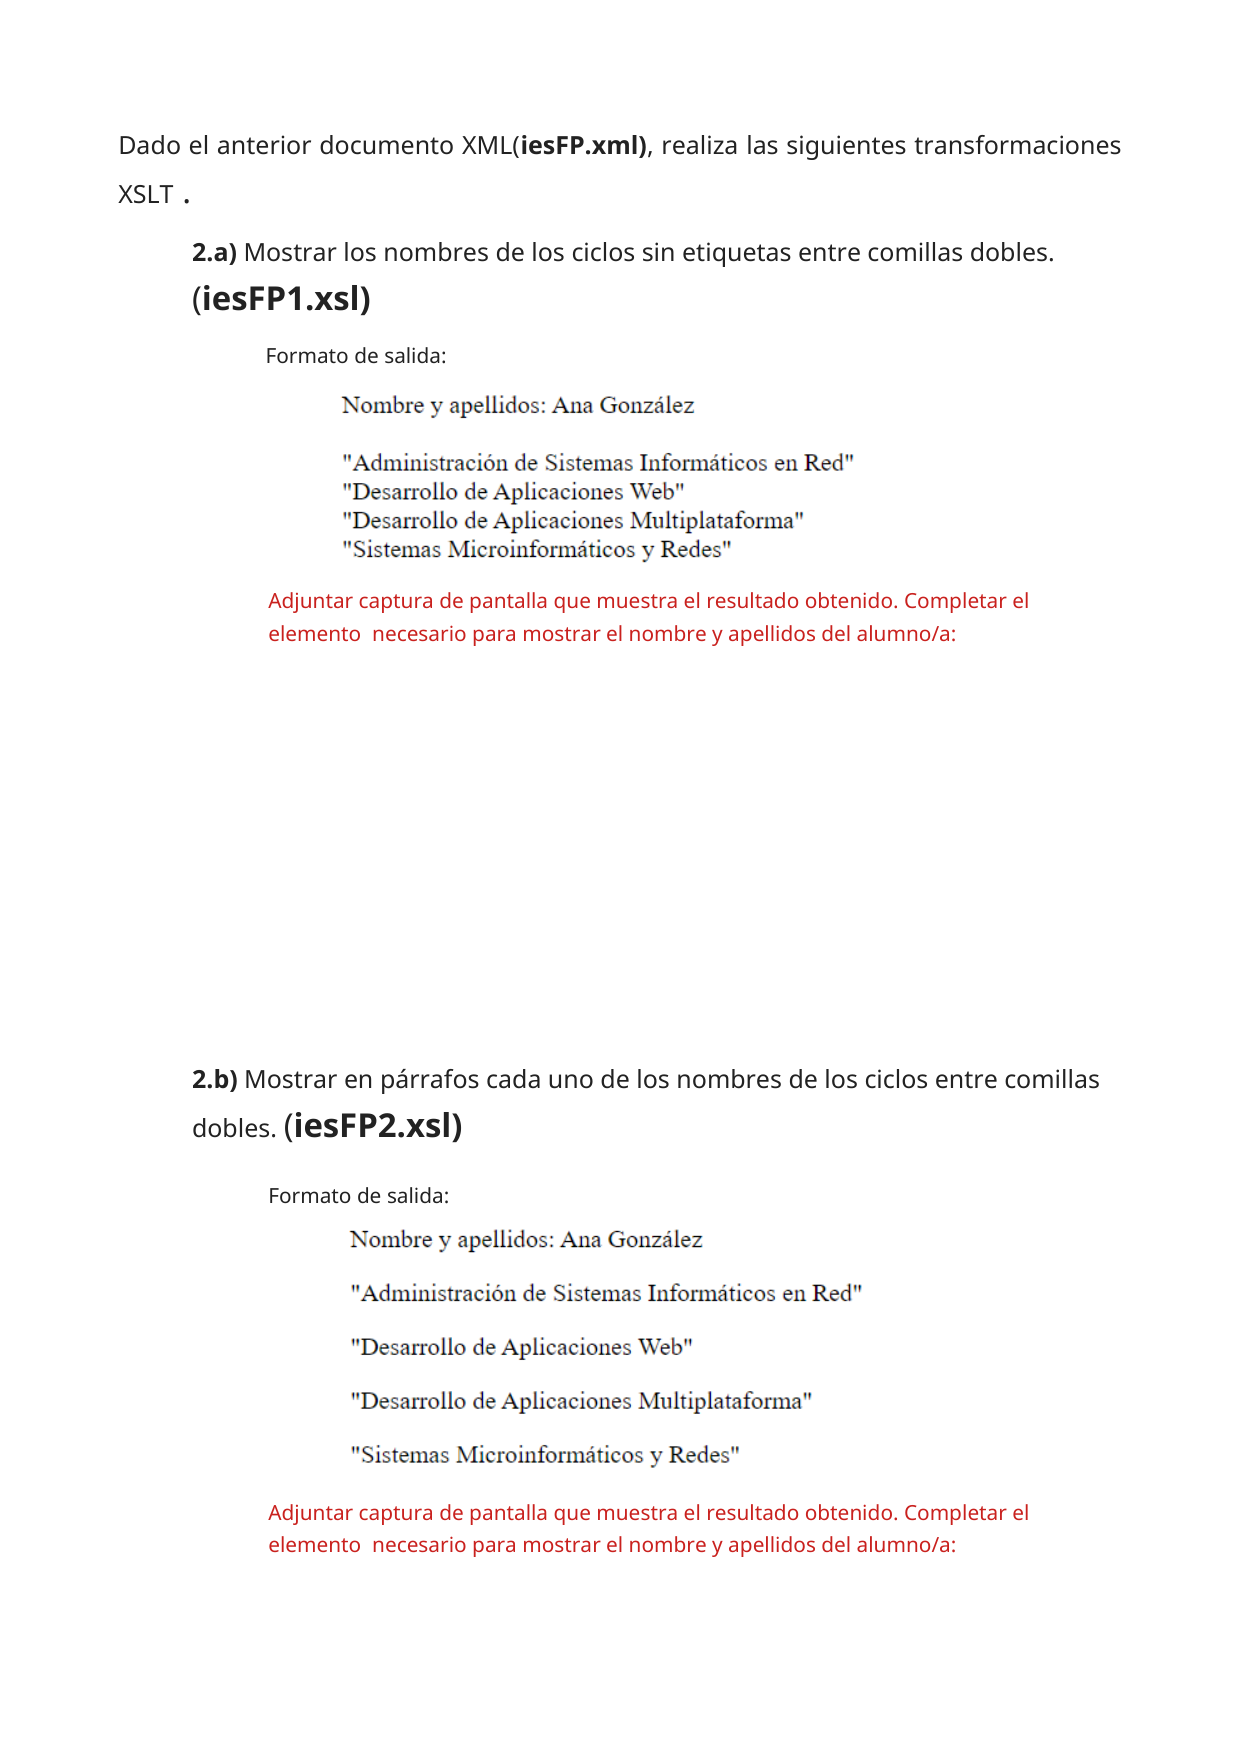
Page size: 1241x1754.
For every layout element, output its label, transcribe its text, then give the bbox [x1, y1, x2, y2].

picture [336, 388, 857, 566]
text Adjuntar captura de pantalla que muestra el resultado obtenido. Completar el elemento necesario para mostrar el nombre y apellidos del alumno/a: [268, 586, 1122, 647]
list Formato de salida: [236, 341, 1122, 369]
text Formato de salida: [118, 1168, 1122, 1213]
text Dado el anterior documento XML(iesFP.xml), realiza las siguientes transformaciones XSLT . [118, 128, 1122, 213]
text Adjuntar captura de pantalla que muestra el resultado obtenido. Completar el elemento necesario para mostrar el nombre y apellidos del alumno/a: [268, 1498, 1122, 1559]
list 2.a) Mostrar los nombres de los ciclos sin etiquetas entre comillas dobles. (iesFP1.xsl) [118, 234, 1122, 320]
list 2.b) Mostrar en párrafos cada uno de los nombres de los ciclos entre comillas dobles. (iesFP2.xsl) [118, 1061, 1122, 1147]
picture [343, 1221, 884, 1474]
